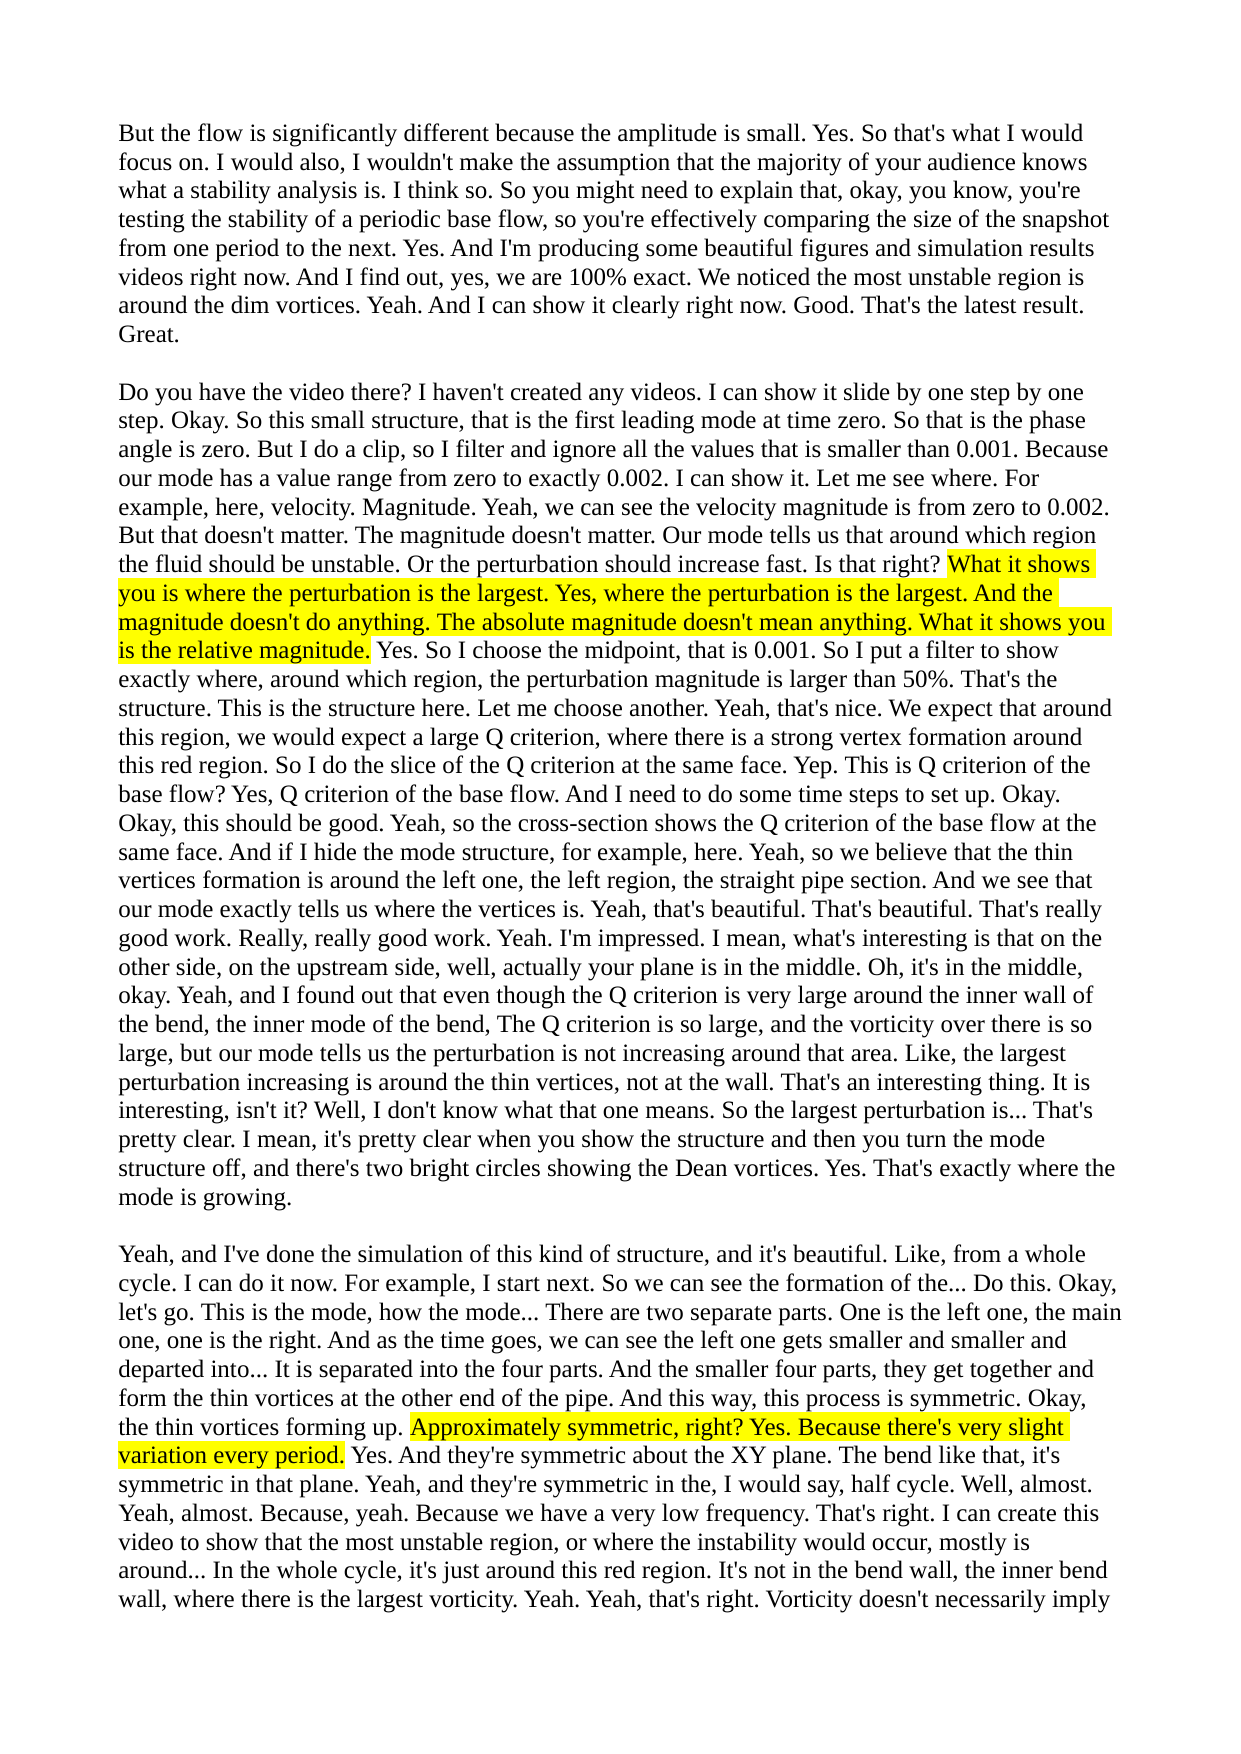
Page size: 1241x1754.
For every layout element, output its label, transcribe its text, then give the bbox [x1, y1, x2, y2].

text But the flow is significantly different because the amplitude is small. Yes. So that's what I would focus on. I would also, I wouldn't make the assumption that the majority of your audience knows what a stability analysis is. I think so. So you might need to explain that, okay, you know, you're testing the stability of a periodic base flow, so you're effectively comparing the size of the snapshot from one period to the next. Yes. And I'm producing some beautiful figures and simulation results videos right now. And I find out, yes, we are 100% exact. We noticed the most unstable region is around the dim vortices. Yeah. And I can show it clearly right now. Good. That's the latest result. Great. [118, 118, 1122, 348]
text Do you have the video there? I haven't created any videos. I can show it slide by one step by one step. Okay. So this small structure, that is the first leading mode at time zero. So that is the phase angle is zero. But I do a clip, so I filter and ignore all the values that is smaller than 0.001. Because our mode has a value range from zero to exactly 0.002. I can show it. Let me see where. For example, here, velocity. Magnitude. Yeah, we can see the velocity magnitude is from zero to 0.002. But that doesn't matter. The magnitude doesn't matter. Our mode tells us that around which region the fluid should be unstable. Or the perturbation should increase fast. Is that right? What it shows you is where the perturbation is the largest. Yes, where the perturbation is the largest. And the magnitude doesn't do anything. The absolute magnitude doesn't mean anything. What it shows you is the relative magnitude. Yes. So I choose the midpoint, that is 0.001. So I put a filter to show exactly where, around which region, the perturbation magnitude is larger than 50%. That's the structure. This is the structure here. Let me choose another. Yeah, that's nice. We expect that around this region, we would expect a large Q criterion, where there is a strong vertex formation around this red region. So I do the slice of the Q criterion at the same face. Yep. This is Q criterion of the base flow? Yes, Q criterion of the base flow. And I need to do some time steps to set up. Okay. Okay, this should be good. Yeah, so the cross-section shows the Q criterion of the base flow at the same face. And if I hide the mode structure, for example, here. Yeah, so we believe that the thin vertices formation is around the left one, the left region, the straight pipe section. And we see that our mode exactly tells us where the vertices is. Yeah, that's beautiful. That's beautiful. That's really good work. Really, really good work. Yeah. I'm impressed. I mean, what's interesting is that on the other side, on the upstream side, well, actually your plane is in the middle. Oh, it's in the middle, okay. Yeah, and I found out that even though the Q criterion is very large around the inner wall of the bend, the inner mode of the bend, The Q criterion is so large, and the vorticity over there is so large, but our mode tells us the perturbation is not increasing around that area. Like, the largest perturbation increasing is around the thin vertices, not at the wall. That's an interesting thing. It is interesting, isn't it? Well, I don't know what that one means. So the largest perturbation is... That's pretty clear. I mean, it's pretty clear when you show the structure and then you turn the mode structure off, and there's two bright circles showing the Dean vortices. Yes. That's exactly where the mode is growing. [118, 377, 1122, 1211]
text Yeah, and I've done the simulation of this kind of structure, and it's beautiful. Like, from a whole cycle. I can do it now. For example, I start next. So we can see the formation of the... Do this. Okay, let's go. This is the mode, how the mode... There are two separate parts. One is the left one, the main one, one is the right. And as the time goes, we can see the left one gets smaller and smaller and departed into... It is separated into the four parts. And the smaller four parts, they get together and form the thin vortices at the other end of the pipe. And this way, this process is symmetric. Okay, the thin vortices forming up. Approximately symmetric, right? Yes. Because there's very slight variation every period. Yes. And they're symmetric about the XY plane. The bend like that, it's symmetric in that plane. Yeah, and they're symmetric in the, I would say, half cycle. Well, almost. Yeah, almost. Because, yeah. Because we have a very low frequency. That's right. I can create this video to show that the most unstable region, or where the instability would occur, mostly is around... In the whole cycle, it's just around this red region. It's not in the bend wall, the inner bend wall, where there is the largest vorticity. Yeah. Yeah, that's right. Vorticity doesn't necessarily imply [118, 1239, 1122, 1613]
